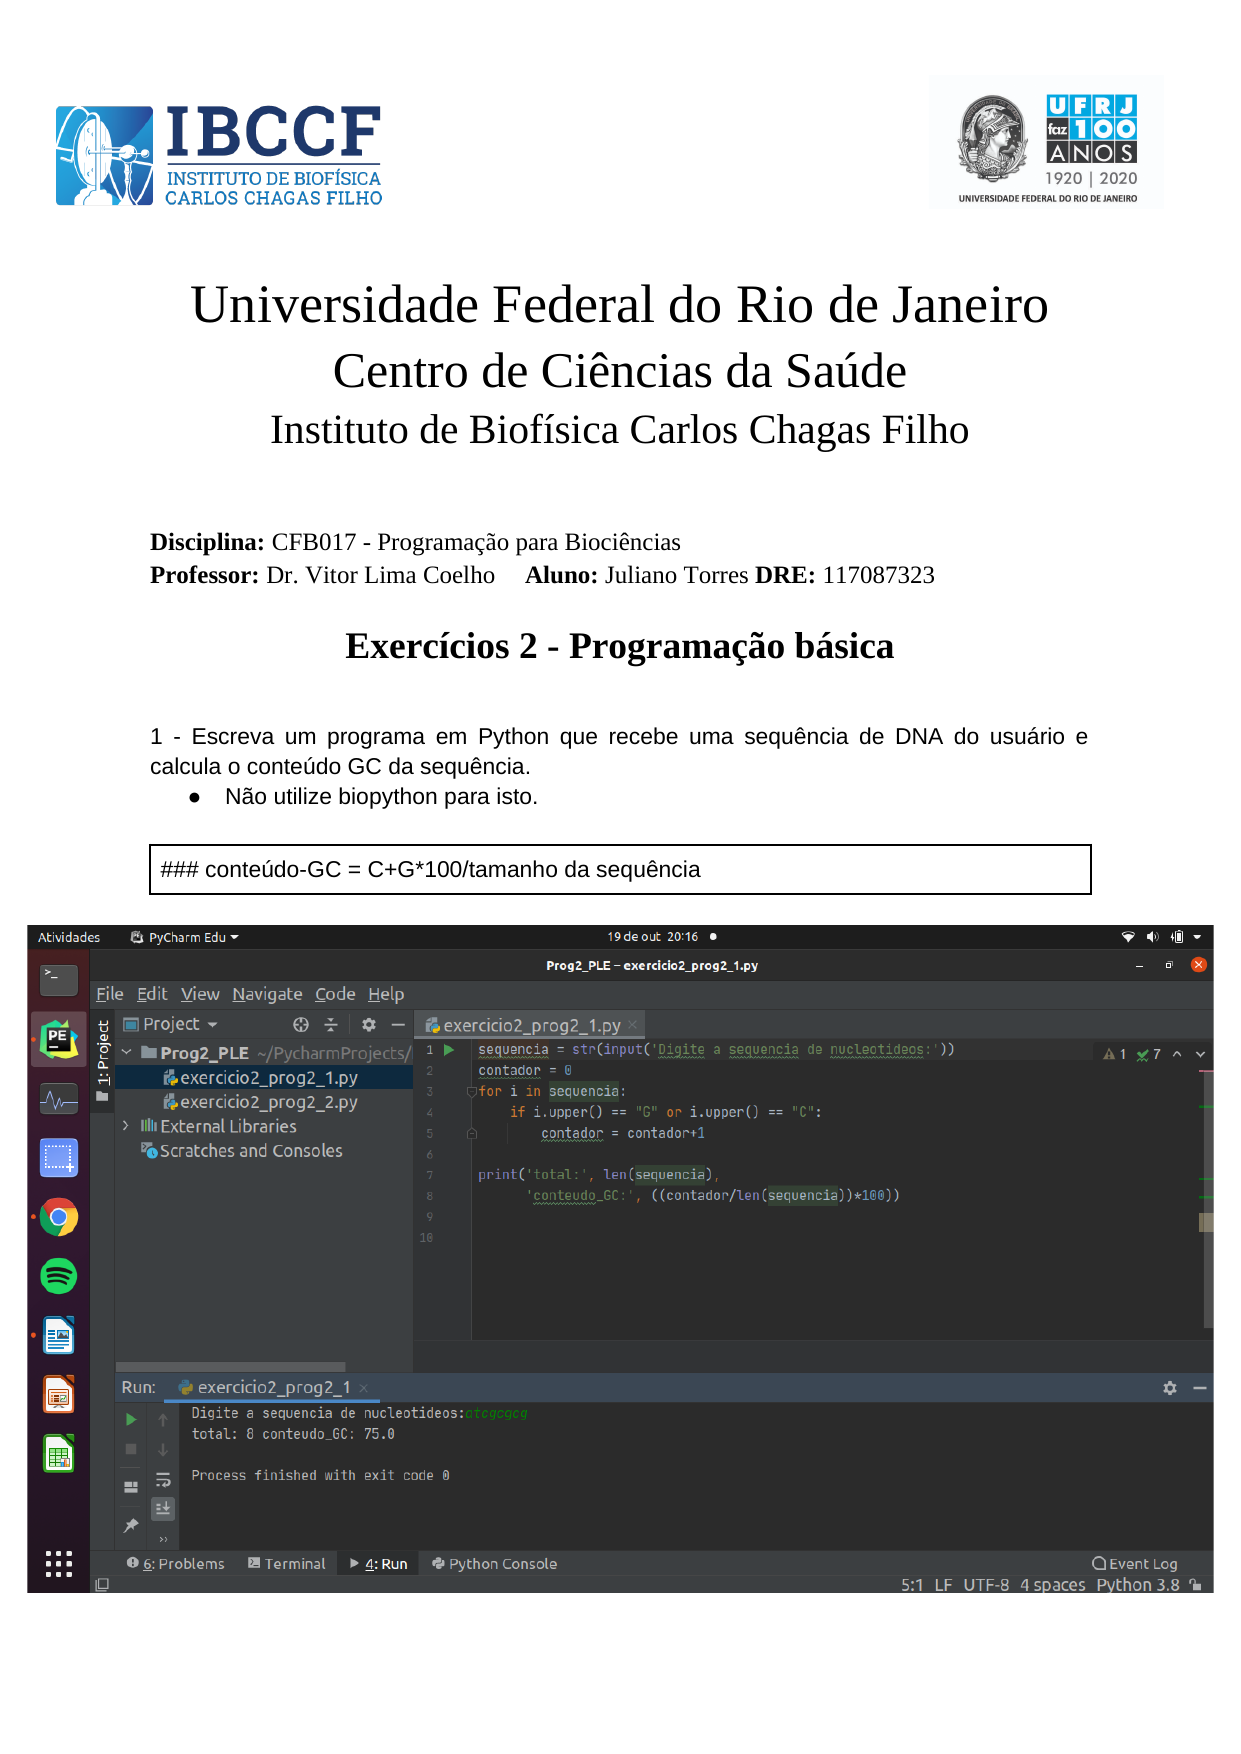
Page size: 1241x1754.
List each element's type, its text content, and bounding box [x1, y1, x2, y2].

title Universidade Federal do Rio de Janeiro [150, 272, 1090, 334]
picture [27, 925, 1214, 1593]
text Disciplina: CFB017 - Programação para Biociências [150, 527, 1090, 556]
table_header ### conteúdo-GC = C+G*100/tamanho da sequência [151, 846, 1090, 893]
text Exercícios 2 - Programação básica [150, 623, 1090, 667]
text 1 - Escreva um programa em Python que recebe uma sequência de DNA do usuário e calcula o conteúdo GC da sequência. [150, 723, 1090, 779]
title Instituto de Biofísica Carlos Chagas Filho [150, 404, 1090, 452]
list Não utilize biopython para isto. [187, 783, 1090, 809]
title Centro de Ciências da Saúde [150, 341, 1090, 398]
picture [928, 75, 1164, 209]
text Professor: Dr. Vitor Lima Coelho Aluno: Juliano Torres DRE: 117087323 [150, 560, 1090, 589]
picture [49, 102, 388, 209]
